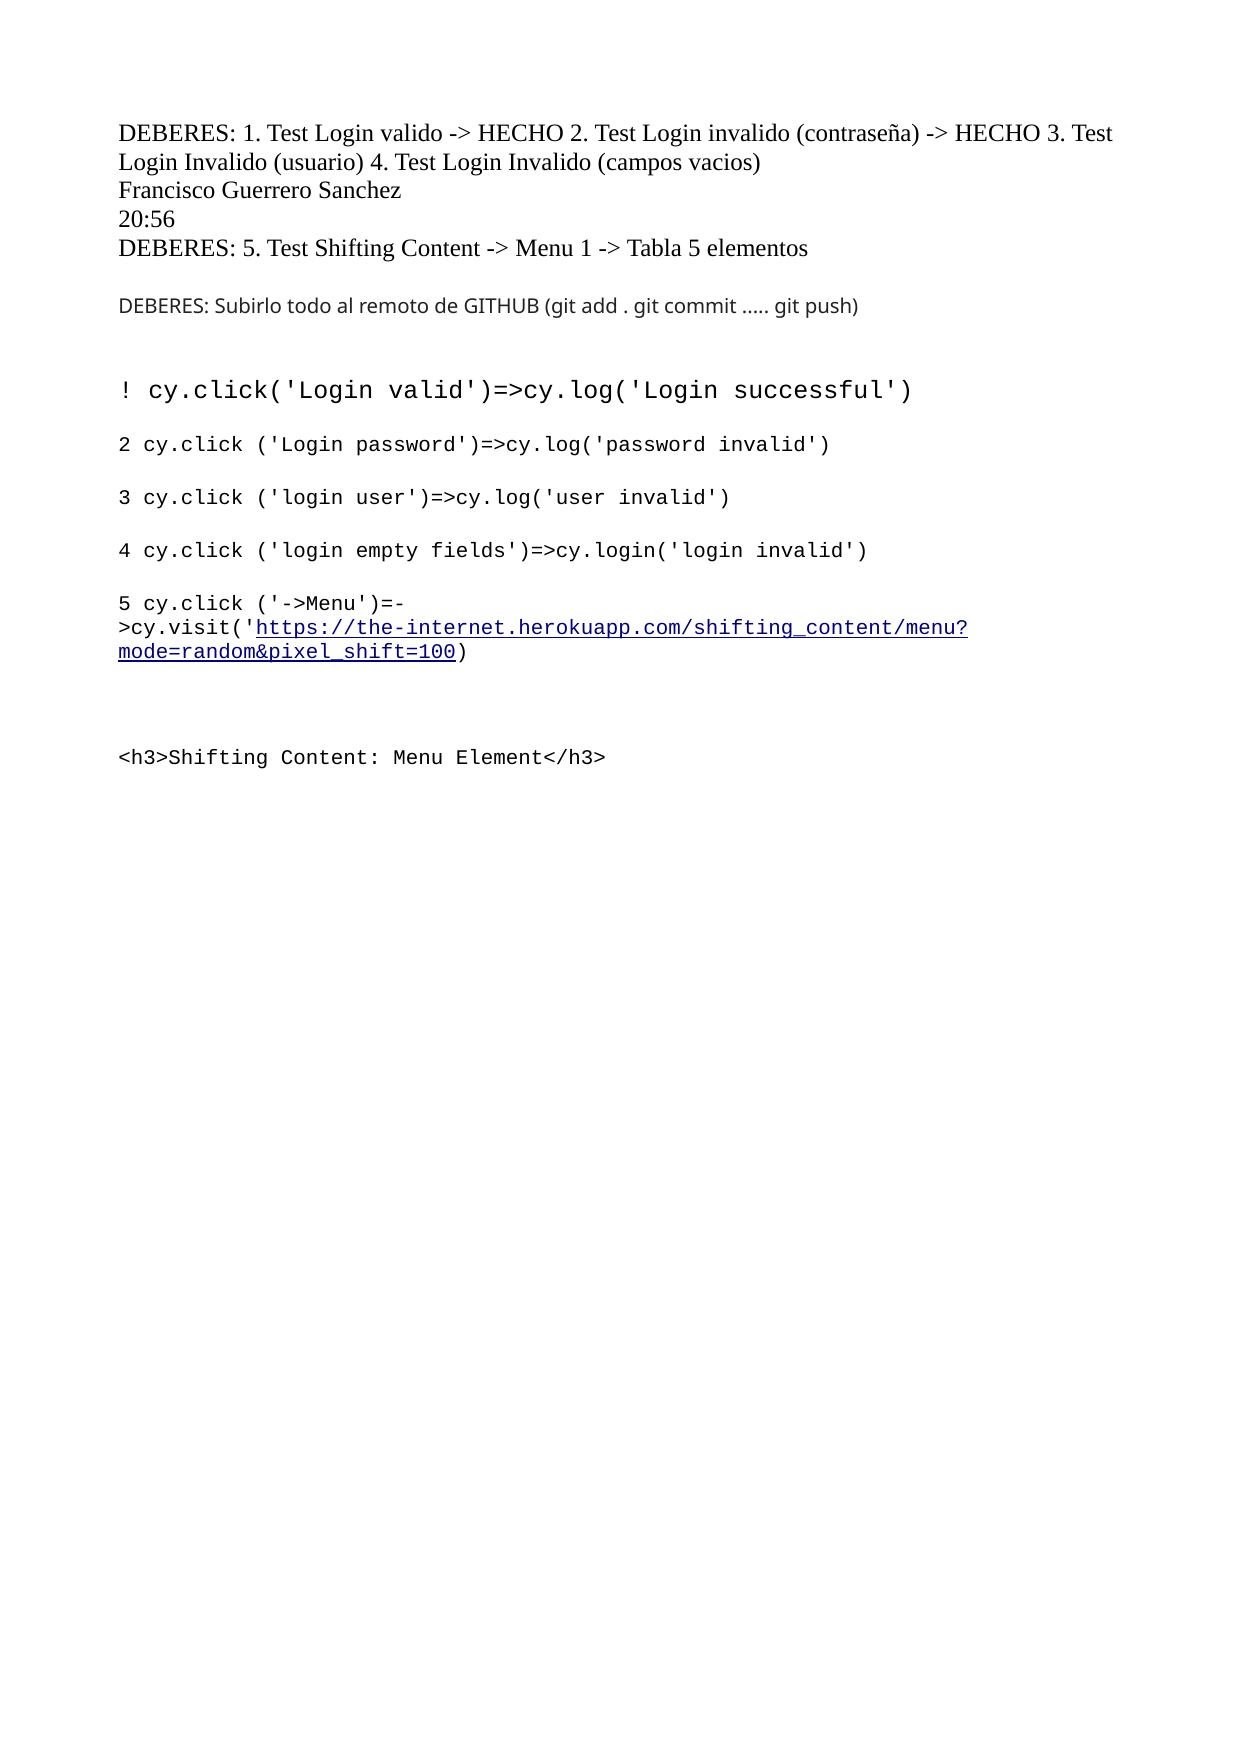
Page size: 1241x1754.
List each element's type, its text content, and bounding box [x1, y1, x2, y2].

text Francisco Guerrero Sanchez [118, 176, 1122, 204]
text DEBERES: Subirlo todo al remoto de GITHUB (git add . git commit ..... git push) [118, 291, 1122, 320]
text DEBERES: 1. Test Login valido -> HECHO 2. Test Login invalido (contraseña) -> HECHO 3. Test Login Invalido (usuario) 4. Test Login Invalido (campos vacios) [118, 118, 1122, 176]
text 2 cy.click ('Login password')=>cy.log('password invalid') [118, 434, 1122, 458]
text 5 cy.click ('->Menu')=->cy.visit('https://the-internet.herokuapp.com/shifting_content/menu?mode=random&pixel_shift=100) [118, 593, 1122, 664]
text DEBERES: 5. Test Shifting Content -> Menu 1 -> Tabla 5 elementos [118, 233, 1122, 262]
text 3 cy.click ('login user')=>cy.log('user invalid') [118, 487, 1122, 511]
text <h3>Shifting Content: Menu Element</h3> [118, 747, 1122, 771]
text 20:56 [118, 204, 1122, 233]
text ! cy.click('Login valid')=>cy.log('Login successful') [118, 377, 1122, 406]
text 4 cy.click ('login empty fields')=>cy.login('login invalid') [118, 540, 1122, 564]
